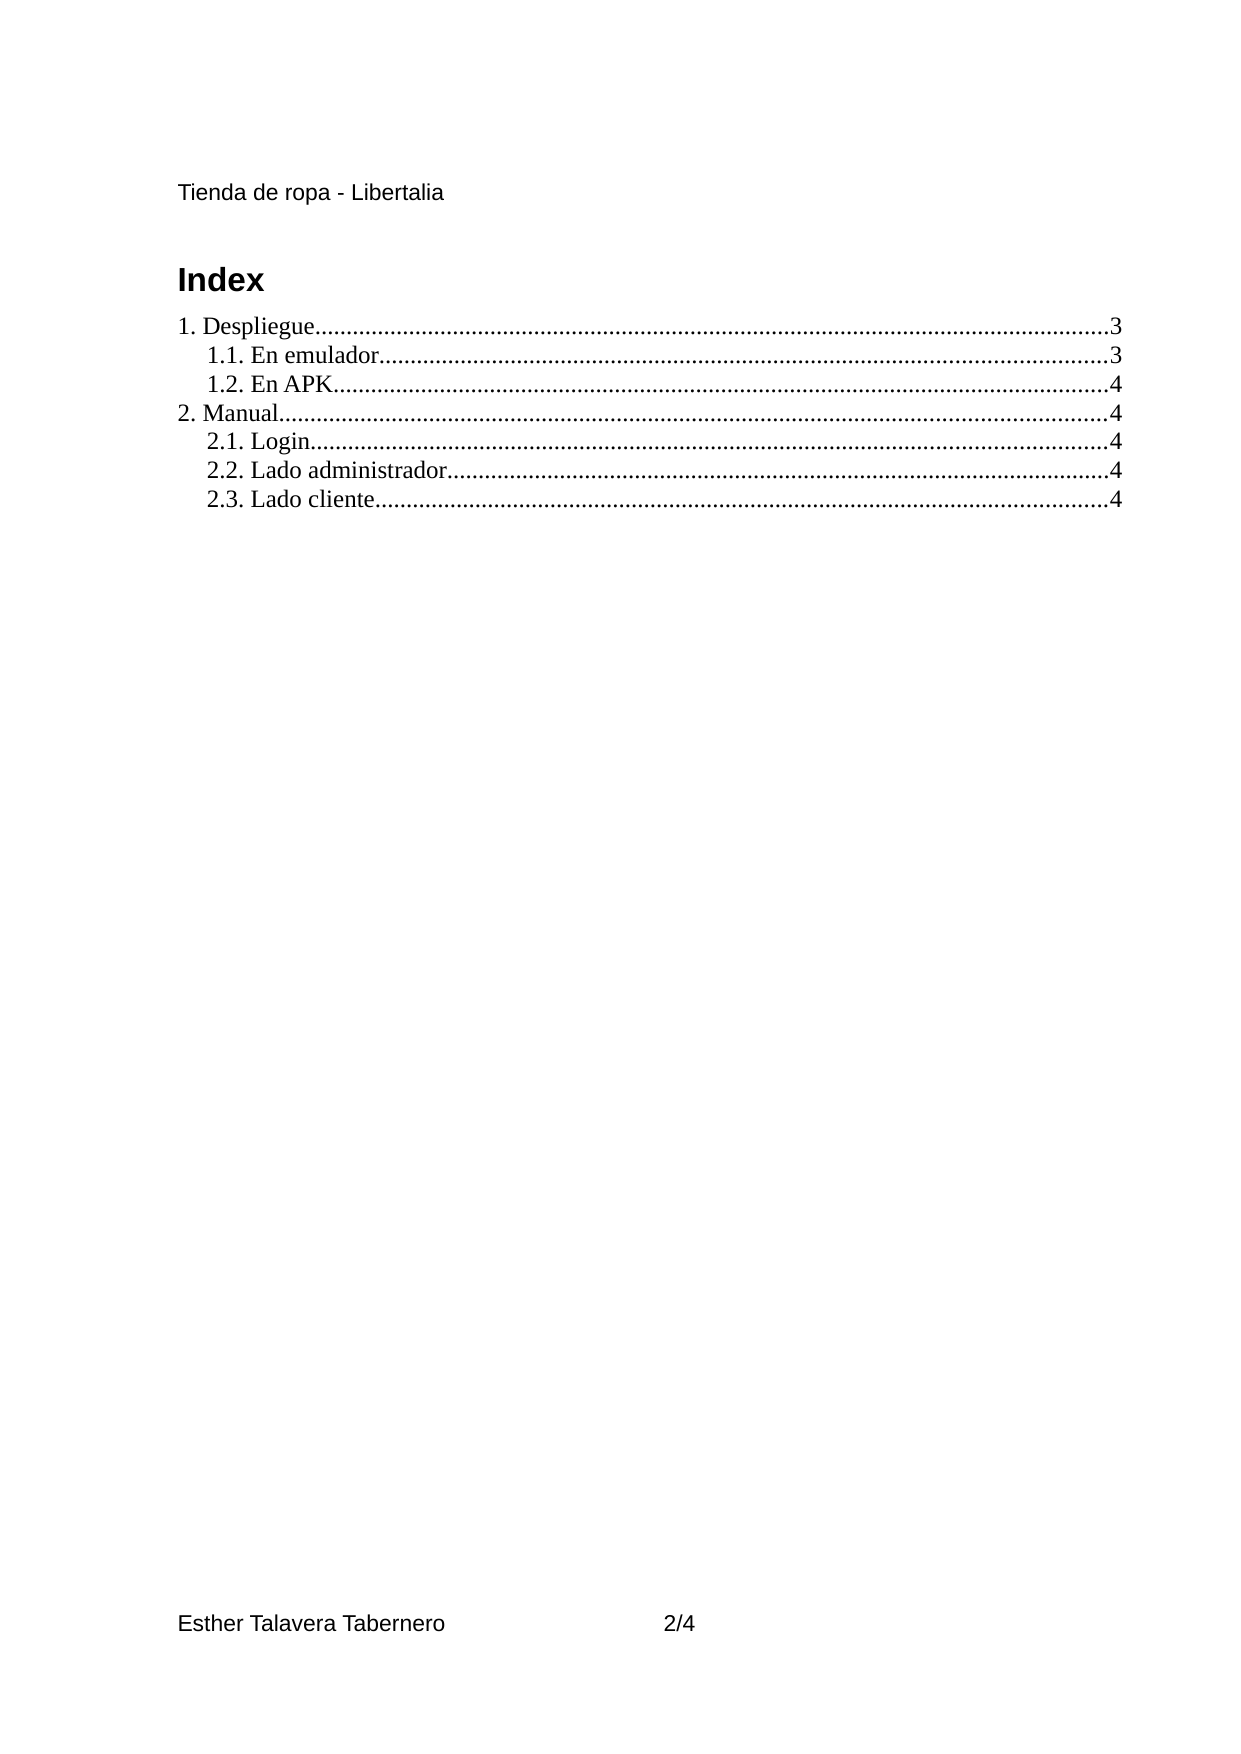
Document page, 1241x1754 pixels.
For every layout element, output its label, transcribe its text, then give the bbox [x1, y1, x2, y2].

text 2.3. Lado cliente 4 [207, 484, 1122, 513]
text 2.2. Lado administrador 4 [207, 455, 1122, 484]
text 1. Despliegue 3 [177, 311, 1122, 340]
subtitle Index [177, 260, 1122, 299]
text 2.1. Login 4 [207, 426, 1122, 455]
text 1.1. En emulador 3 [207, 340, 1122, 369]
text 1.2. En APK 4 [207, 369, 1122, 398]
text 2. Manual 4 [177, 398, 1122, 426]
